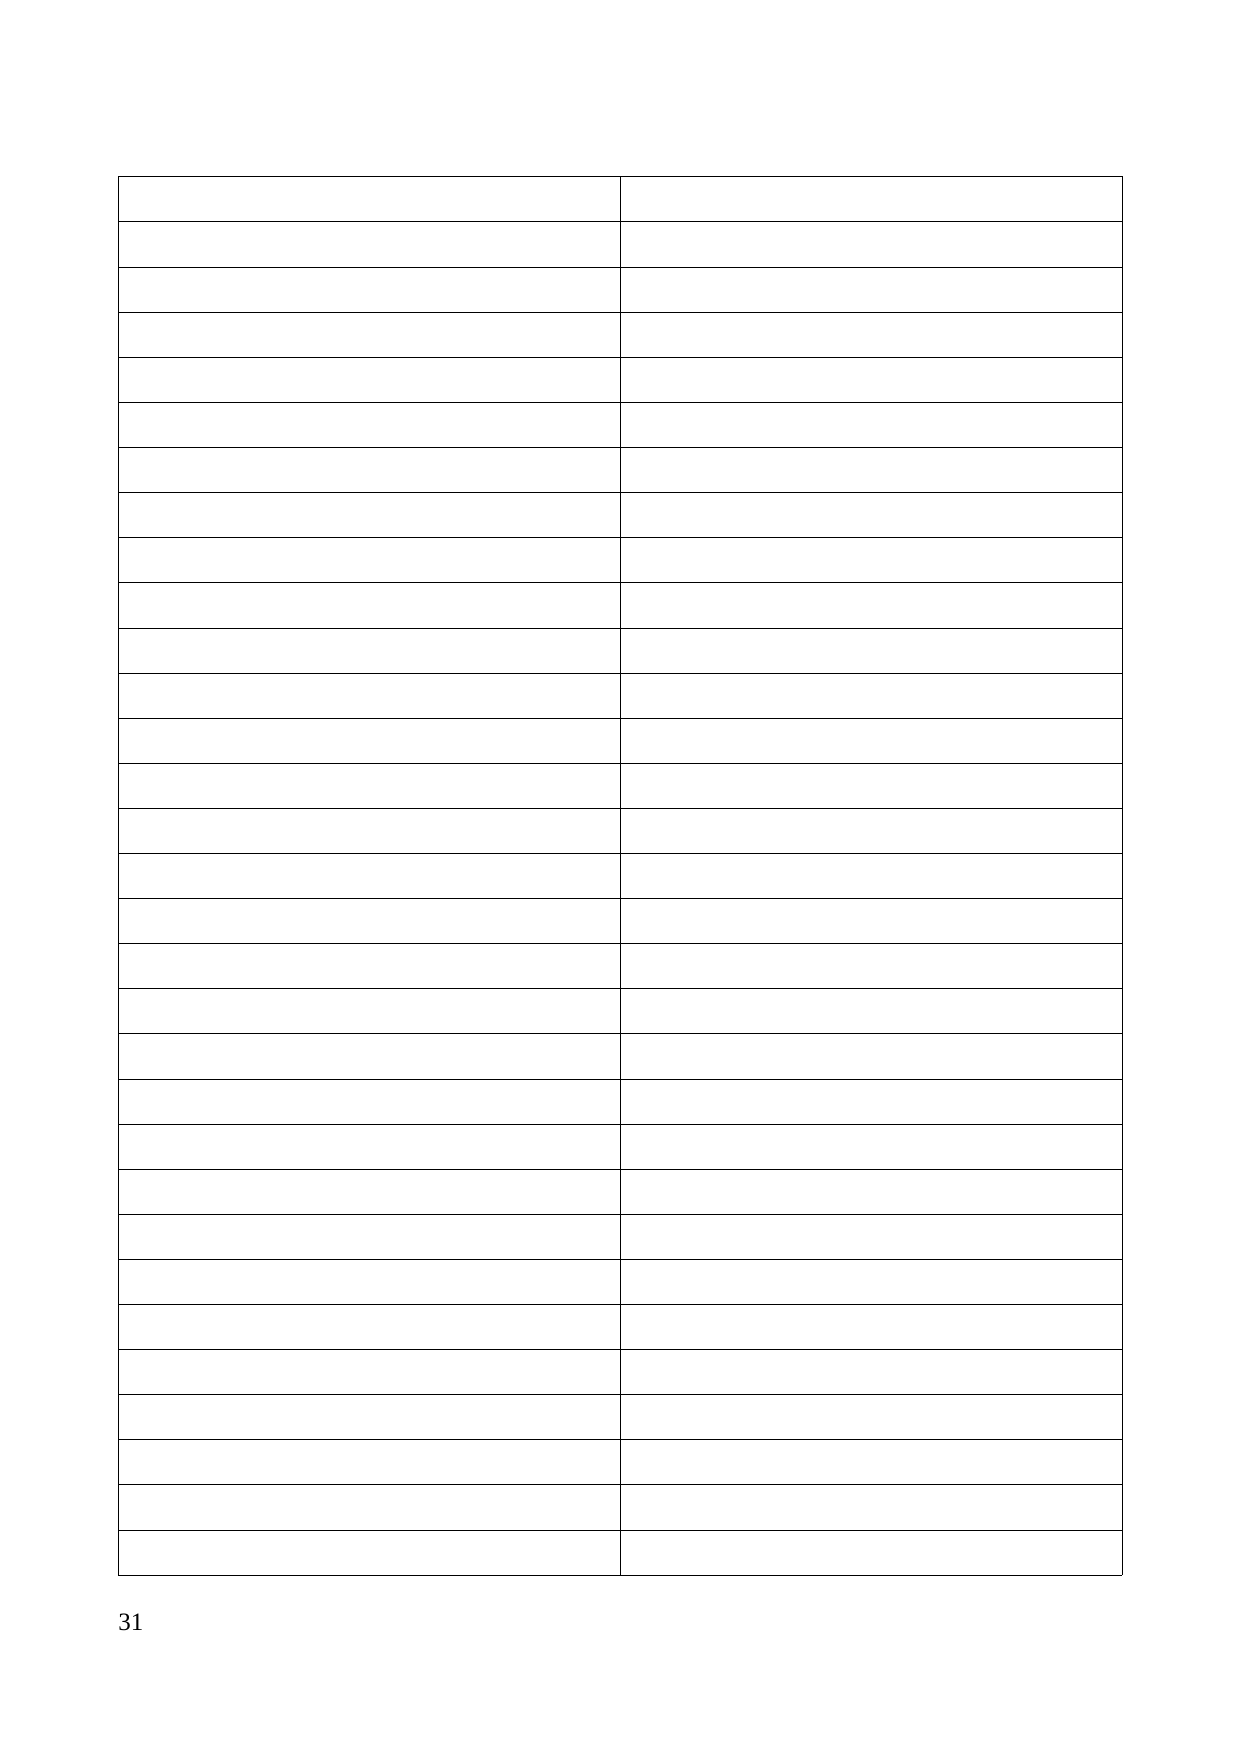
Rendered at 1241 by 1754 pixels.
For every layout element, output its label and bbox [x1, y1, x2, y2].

table_cell [621, 1080, 1122, 1123]
table_cell [119, 809, 620, 853]
table_cell [621, 583, 1122, 627]
table_cell [119, 1350, 620, 1394]
table_cell [621, 1485, 1122, 1529]
table_cell [621, 1260, 1122, 1304]
table_cell [621, 1440, 1122, 1484]
table_cell [119, 493, 620, 537]
table_cell [621, 358, 1122, 402]
table_cell [119, 583, 620, 627]
table_cell [119, 1531, 620, 1574]
table_cell [621, 313, 1122, 357]
table_cell [119, 1305, 620, 1349]
table_cell [119, 989, 620, 1033]
table_cell [119, 1260, 620, 1304]
table_cell [621, 764, 1122, 808]
table_cell [621, 719, 1122, 763]
table_cell [621, 1215, 1122, 1259]
table_cell [119, 403, 620, 447]
table_cell [119, 1080, 620, 1123]
table_cell [119, 1485, 620, 1529]
table_cell [119, 764, 620, 808]
table_cell [621, 1034, 1122, 1078]
table_cell [119, 538, 620, 582]
table_cell [119, 629, 620, 672]
table_cell [621, 854, 1122, 898]
table_cell [621, 1125, 1122, 1169]
table_cell [119, 1034, 620, 1078]
table_cell [119, 313, 620, 357]
table_cell [621, 944, 1122, 988]
table_cell [119, 448, 620, 492]
table_cell [621, 222, 1122, 267]
table_cell [621, 1170, 1122, 1214]
table_cell [119, 944, 620, 988]
table_cell [119, 222, 620, 267]
table_cell [621, 268, 1122, 312]
table_cell [621, 989, 1122, 1033]
table_cell [119, 1215, 620, 1259]
table_cell [621, 1350, 1122, 1394]
table_cell [621, 1305, 1122, 1349]
table_cell [621, 629, 1122, 672]
table_cell [621, 674, 1122, 718]
table_cell [119, 177, 620, 221]
table_cell [119, 1170, 620, 1214]
table_cell [119, 1440, 620, 1484]
table_cell [621, 1531, 1122, 1574]
table_cell [621, 538, 1122, 582]
table_cell [119, 358, 620, 402]
table_cell [621, 448, 1122, 492]
table_cell [621, 809, 1122, 853]
table_cell [119, 899, 620, 943]
table_cell [119, 719, 620, 763]
table_cell [621, 403, 1122, 447]
table_cell [119, 854, 620, 898]
table_cell [119, 268, 620, 312]
table_cell [621, 493, 1122, 537]
table_cell [621, 177, 1122, 221]
table_cell [621, 899, 1122, 943]
table_cell [119, 674, 620, 718]
table_cell [119, 1395, 620, 1439]
table_cell [621, 1395, 1122, 1439]
table_cell [119, 1125, 620, 1169]
